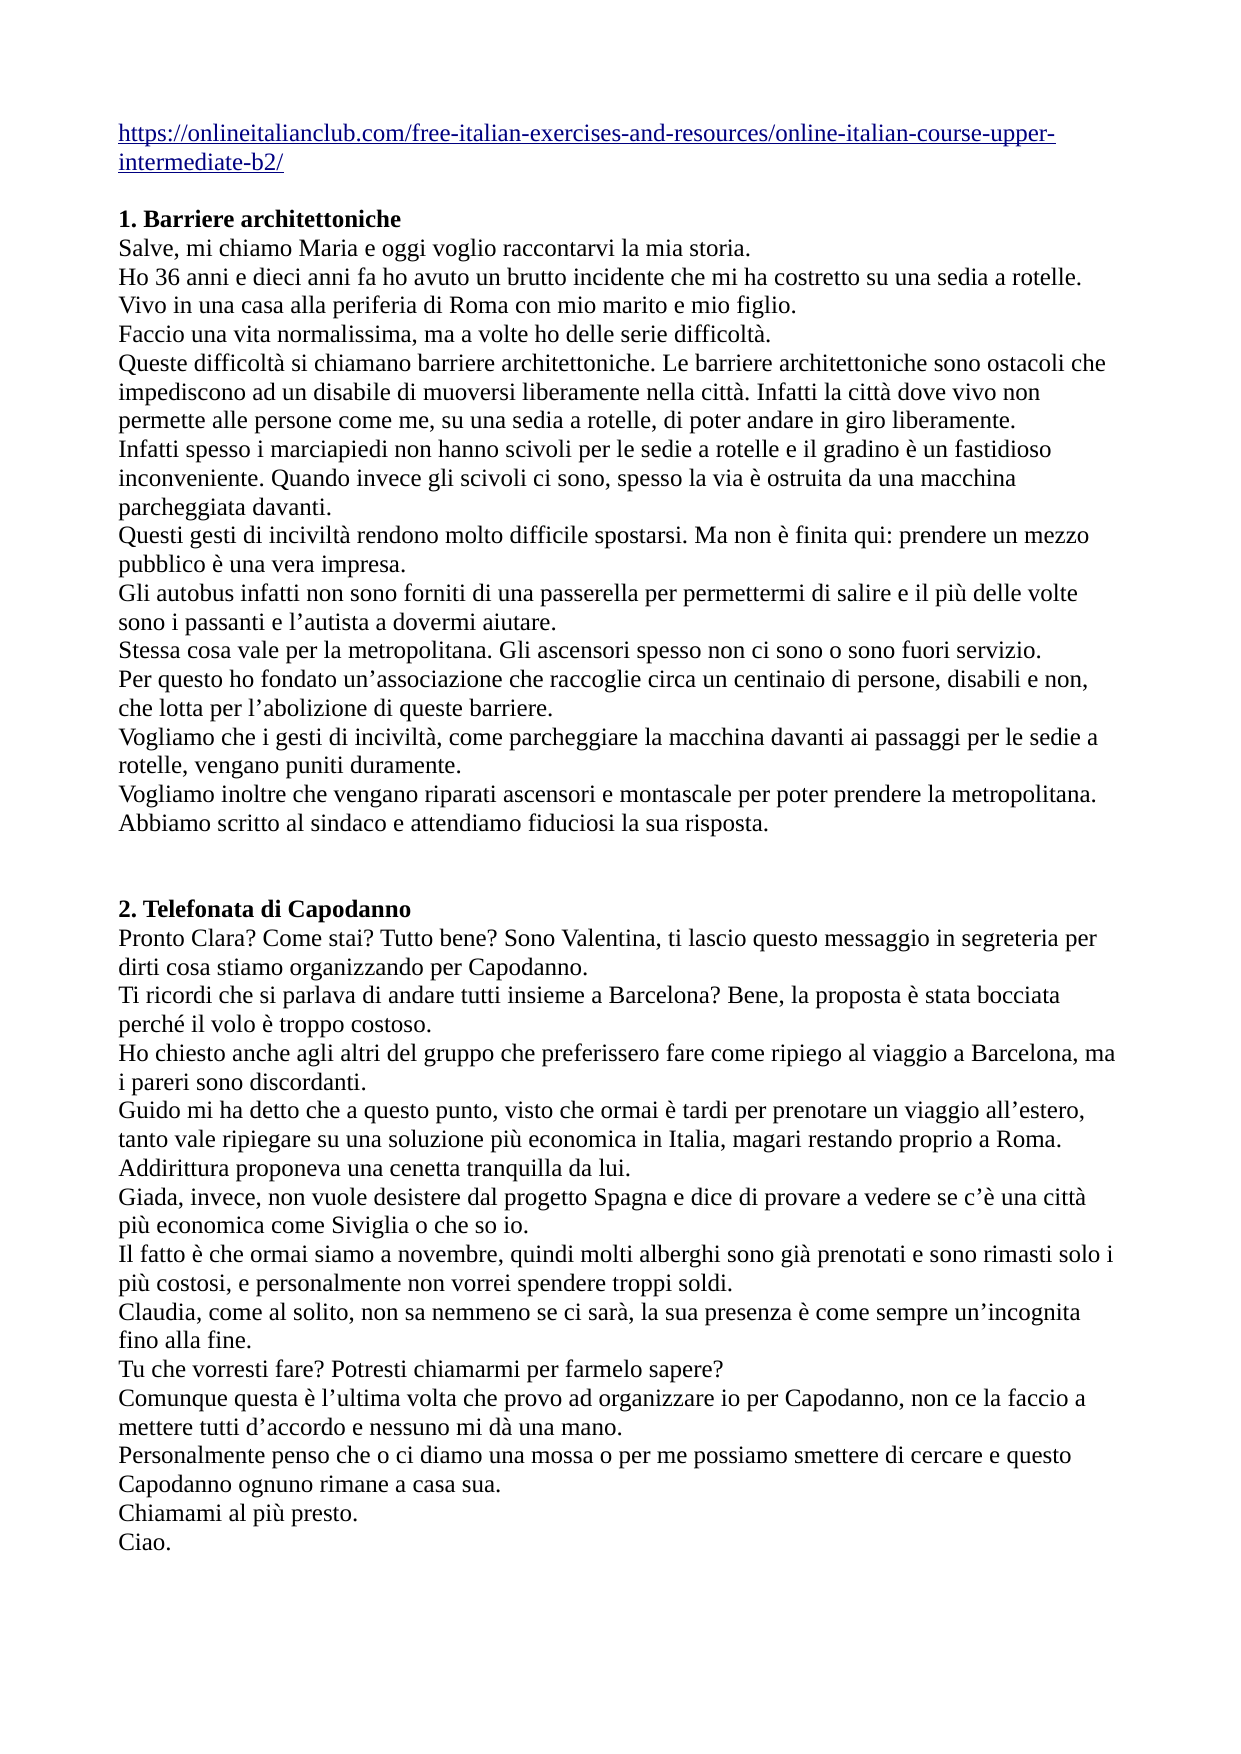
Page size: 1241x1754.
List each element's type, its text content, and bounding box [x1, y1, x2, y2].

text Pronto Clara? Come stai? Tutto bene? Sono Valentina, ti lascio questo messaggio in segreteria per dirti cosa stiamo organizzando per Capodanno. Ti ricordi che si parlava di andare tutti insieme a Barcelona? Bene, la proposta è stata bocciata perché il volo è troppo costoso. Ho chiesto anche agli altri del gruppo che preferissero fare come ripiego al viaggio a Barcelona, ma i pareri sono discordanti. Guido mi ha detto che a questo punto, visto che ormai è tardi per prenotare un viaggio all’estero, tanto vale ripiegare su una soluzione più economica in Italia, magari restando proprio a Roma. Addirittura proponeva una cenetta tranquilla da lui. Giada, invece, non vuole desistere dal progetto Spagna e dice di provare a vedere se c’è una città più economica come Siviglia o che so io. Il fatto è che ormai siamo a novembre, quindi molti alberghi sono già prenotati e sono rimasti solo i più costosi, e personalmente non vorrei spendere troppi soldi. Claudia, come al solito, non sa nemmeno se ci sarà, la sua presenza è come sempre un’incognita fino alla fine. Tu che vorresti fare? Potresti chiamarmi per farmelo sapere? Comunque questa è l’ultima volta che provo ad organizzare io per Capodanno, non ce la faccio a mettere tutti d’accordo e nessuno mi dà una mano. Personalmente penso che o ci diamo una mossa o per me possiamo smettere di cercare e questo Capodanno ognuno rimane a casa sua. Chiamami al più presto. Ciao. [118, 923, 1122, 1556]
text Salve, mi chiamo Maria e oggi voglio raccontarvi la mia storia. Ho 36 anni e dieci anni fa ho avuto un brutto incidente che mi ha costretto su una sedia a rotelle. Vivo in una casa alla periferia di Roma con mio marito e mio figlio. Faccio una vita normalissima, ma a volte ho delle serie difficoltà. Queste difficoltà si chiamano barriere architettoniche. Le barriere architettoniche sono ostacoli che impediscono ad un disabile di muoversi liberamente nella città. Infatti la città dove vivo non permette alle persone come me, su una sedia a rotelle, di poter andare in giro liberamente. Infatti spesso i marciapiedi non hanno scivoli per le sedie a rotelle e il gradino è un fastidioso inconveniente. Quando invece gli scivoli ci sono, spesso la via è ostruita da una macchina parcheggiata davanti. Questi gesti di inciviltà rendono molto difficile spostarsi. Ma non è finita qui: prendere un mezzo pubblico è una vera impresa. Gli autobus infatti non sono forniti di una passerella per permettermi di salire e il più delle volte sono i passanti e l’autista a dovermi aiutare. Stessa cosa vale per la metropolitana. Gli ascensori spesso non ci sono o sono fuori servizio. Per questo ho fondato un’associazione che raccoglie circa un centinaio di persone, disabili e non, che lotta per l’abolizione di queste barriere. Vogliamo che i gesti di inciviltà, come parcheggiare la macchina davanti ai passaggi per le sedie a rotelle, vengano puniti duramente. Vogliamo inoltre che vengano riparati ascensori e montascale per poter prendere la metropolitana. Abbiamo scritto al sindaco e attendiamo fiduciosi la sua risposta. [118, 233, 1122, 837]
text 2. Telefonata di Capodanno [118, 894, 1122, 923]
text https://onlineitalianclub.com/free-italian-exercises-and-resources/online-italian-course-upper-intermediate-b2/ [118, 118, 1122, 176]
text 1. Barriere architettoniche [118, 204, 1122, 233]
